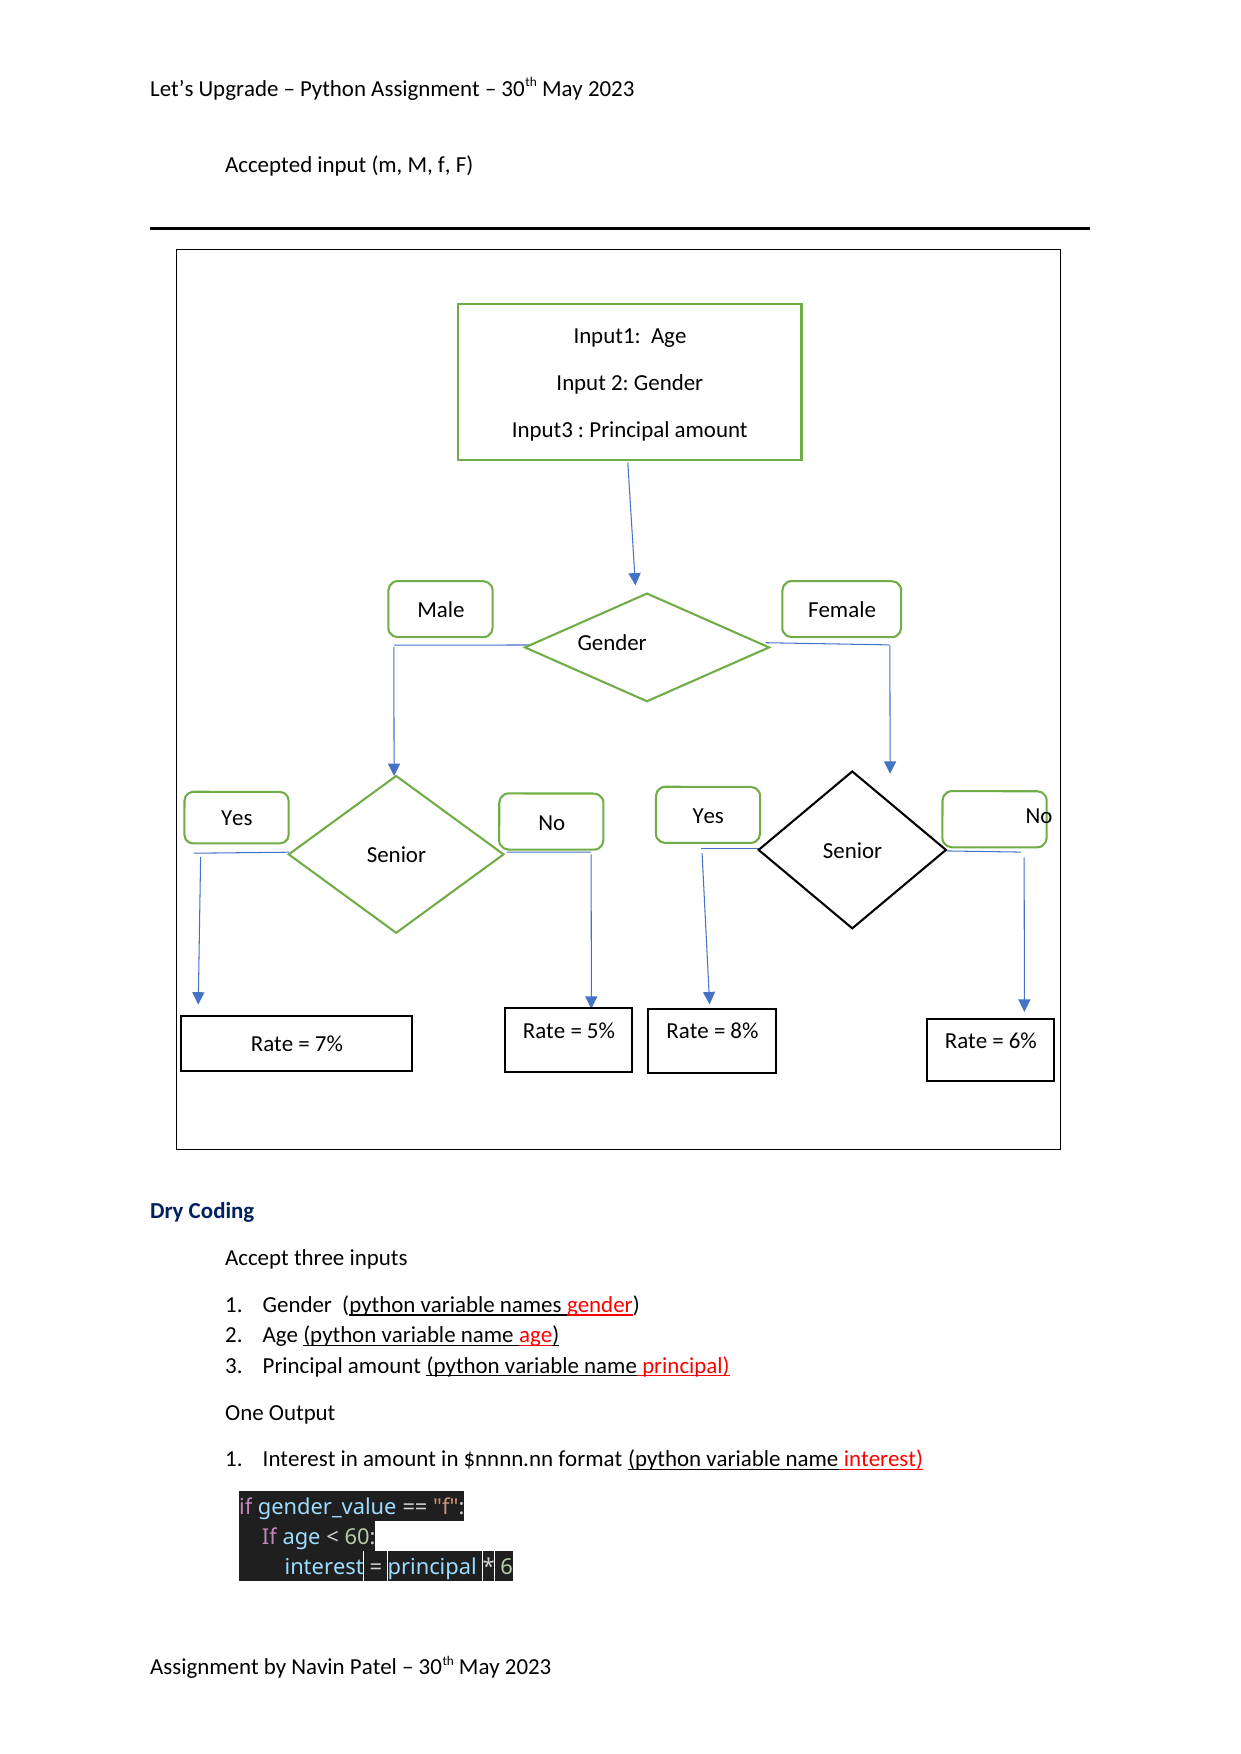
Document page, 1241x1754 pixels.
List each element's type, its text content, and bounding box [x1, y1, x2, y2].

text One Output [225, 1398, 1090, 1426]
text Accepted input (m, M, f, F) [150, 150, 1090, 178]
text Accept three inputs [150, 1243, 1090, 1271]
list Age (python variable name age) [225, 1321, 1090, 1348]
list Interest in amount in $nnnn.nn format (python variable name interest) [225, 1444, 1090, 1472]
text Dry Coding [150, 1197, 1090, 1224]
table_header if gender_value == "f": If age < 60: interest = principal * 6 [239, 1491, 1089, 1604]
table_header [177, 250, 1060, 1149]
list Principal amount (python variable name principal) [225, 1351, 1090, 1379]
list Gender (python variable names gender) [225, 1290, 1090, 1318]
